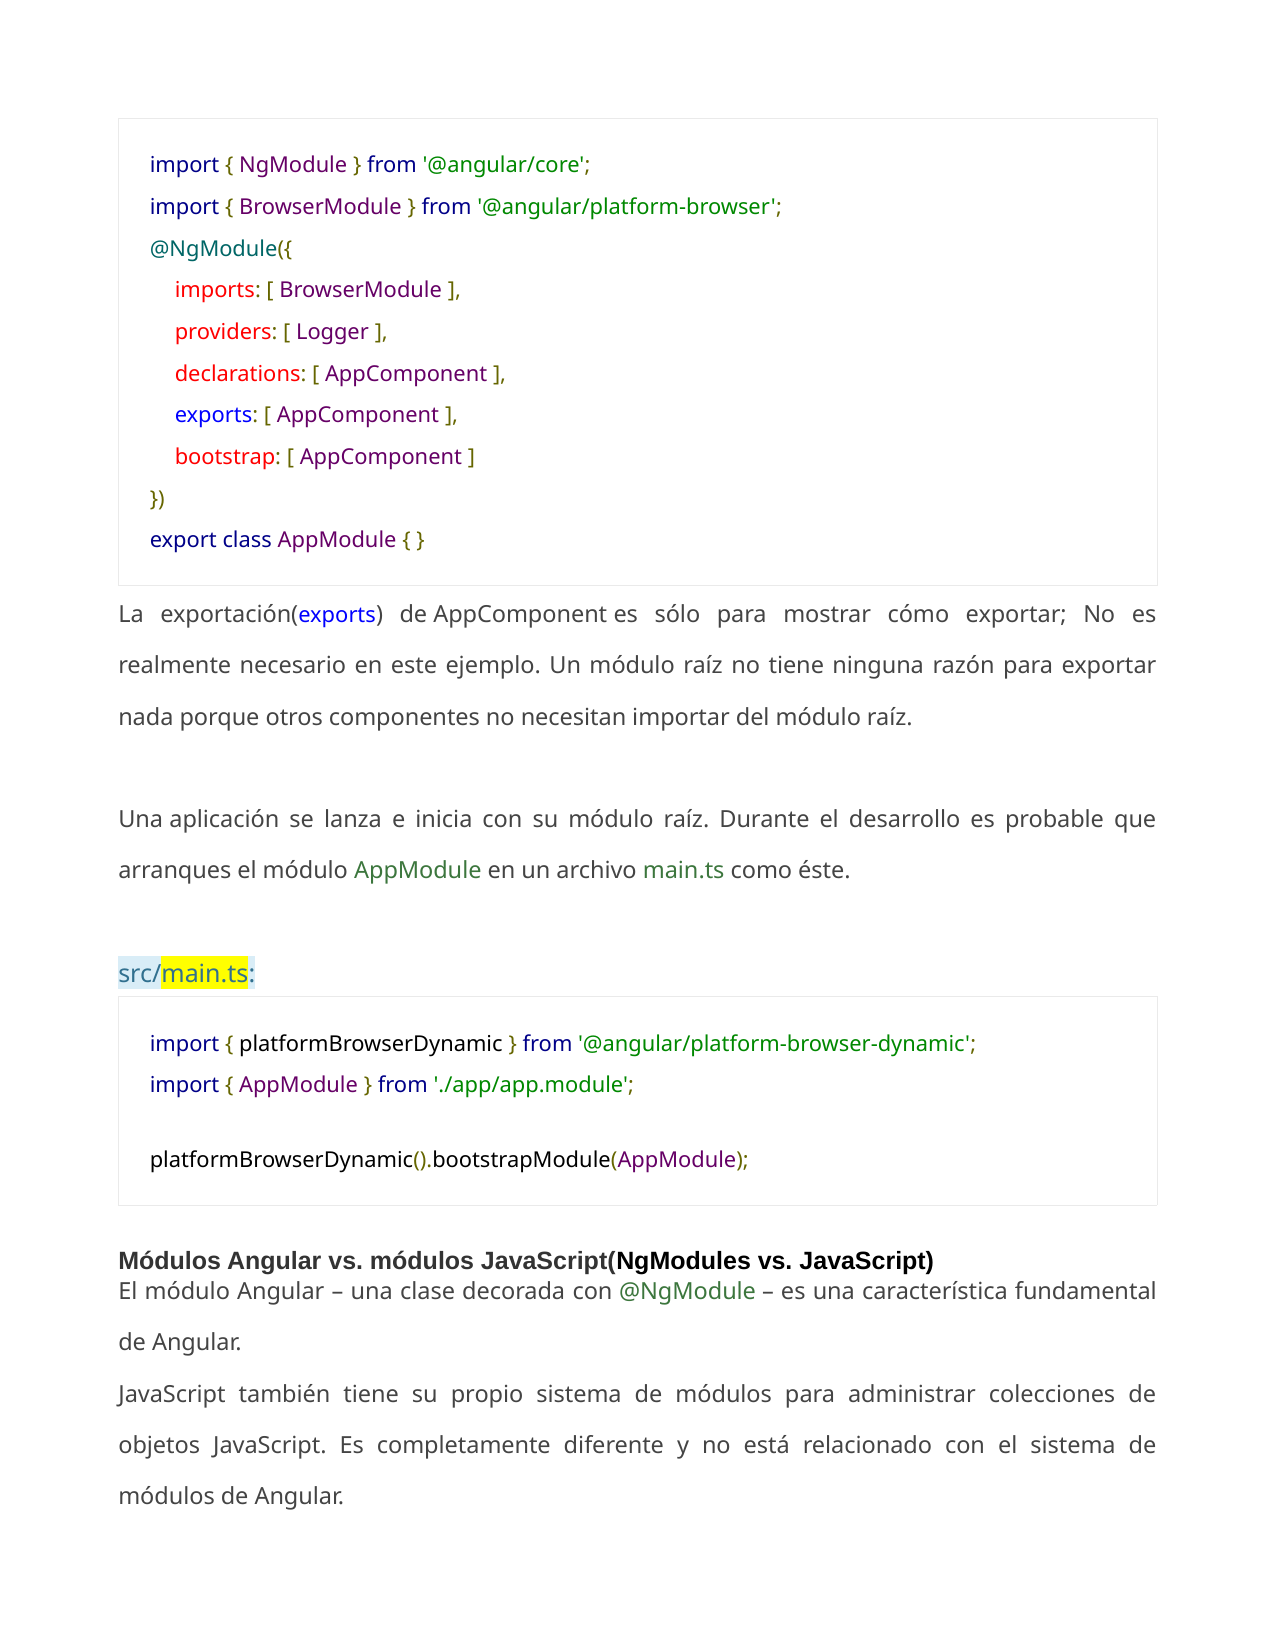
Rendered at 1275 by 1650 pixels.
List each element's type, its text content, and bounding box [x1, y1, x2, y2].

text El módulo Angular – una clase decorada con @NgModule – es una característica fundamental de Angular. [118, 1274, 1157, 1358]
text imports: [ BrowserModule ], [119, 243, 1157, 285]
text Módulos Angular vs. módulos JavaScript(NgModules vs. JavaScript) [118, 1246, 1157, 1274]
text Una aplicación se lanza e inicia con su módulo raíz. Durante el desarrollo es probable que arranques el módulo AppModule en un archivo main.ts como éste. [118, 802, 1157, 885]
text exports: [ AppComponent ], [119, 368, 1157, 410]
text platformBrowserDynamic().bootstrapModule(AppModule); [119, 1113, 1157, 1205]
text La exportación(exports) de AppComponent es sólo para mostrar cómo exportar; No es realmente necesario en este ejemplo. Un módulo raíz no tiene ninguna razón para exportar nada porque otros componentes no necesitan importar del módulo raíz. [118, 597, 1157, 732]
text @NgModule({ [119, 201, 1157, 243]
text }) [178, 454, 184, 463]
text JavaScript también tiene su propio sistema de módulos para administrar colecciones de objetos JavaScript. Es completamente diferente y no está relacionado con el sistema de módulos de Angular. [118, 1377, 1157, 1511]
text export class AppModule { } [119, 493, 1157, 585]
text providers: [ Logger ], [119, 285, 1157, 326]
text import { BrowserModule } from '@angular/platform-browser'; [119, 160, 1157, 201]
text src/main.ts: [118, 956, 1157, 989]
text import { NgModule } from '@angular/core'; [119, 119, 1157, 160]
text import { platformBrowserDynamic } from '@angular/platform-browser-dynamic'; [119, 997, 1157, 1038]
text }) [119, 451, 1157, 493]
text import { AppModule } from './app/app.module'; [119, 1038, 1157, 1080]
text declarations: [ AppComponent ], [119, 326, 1157, 368]
text bootstrap: [ AppComponent ] [119, 410, 1157, 451]
